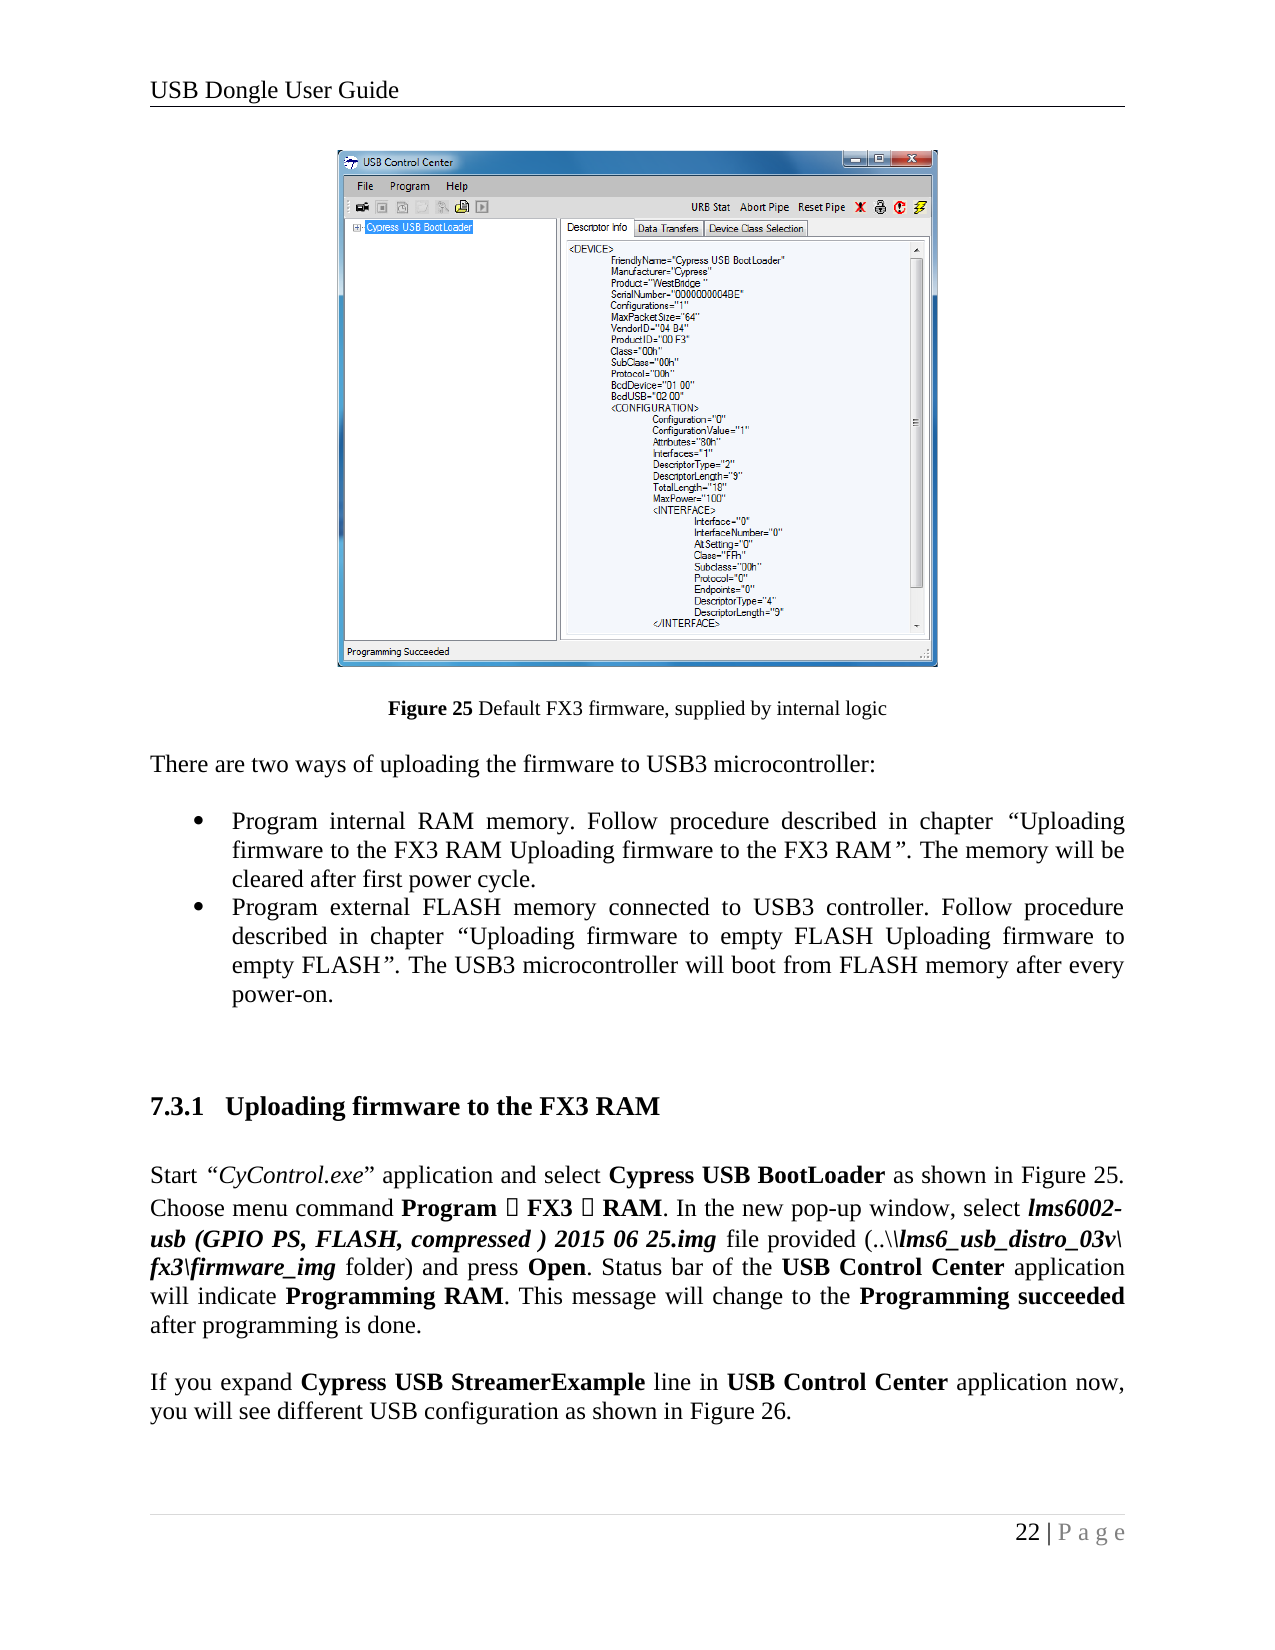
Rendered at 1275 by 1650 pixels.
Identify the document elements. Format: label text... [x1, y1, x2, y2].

list Program external FLASH memory connected to USB3 controller. Follow procedure described in chapter “Uploading firmware to empty FLASH Uploading firmware to empty FLASH”. The USB3 microcontroller will boot from FLASH memory after every power-on. [194, 892, 1125, 1007]
text Start “CyControl.exe” application and select Cypress USB BootLoader as shown in Figure 25. Choose menu command Program  FX3  RAM. In the new pop-up window, select lms6002-usb (GPIO PS, FLASH, compressed ) 2015 06 25.img file provided (..\\lms6_usb_distro_03v\fx3\firmware_img folder) and press Open. Status bar of the USB Control Center application will indicate Programming RAM. This message will change to the Programming succeeded after programming is done. [150, 1156, 1125, 1339]
text If you expand Cypress USB StreamerExample line in USB Control Center application now, you will see different USB configuration as shown in Figure 26. [150, 1367, 1125, 1425]
subtitle Uploading firmware to the FX3 RAM [150, 1090, 1125, 1121]
list Program internal RAM memory. Follow procedure described in chapter “Uploading firmware to the FX3 RAM Uploading firmware to the FX3 RAM”. The memory will be cleared after first power cycle. [194, 806, 1125, 892]
picture [337, 150, 938, 667]
text Figure 25 Default FX3 firmware, supplied by internal logic [150, 696, 1125, 720]
text There are two ways of uploading the firmware to USB3 microcontroller: [150, 749, 1125, 777]
